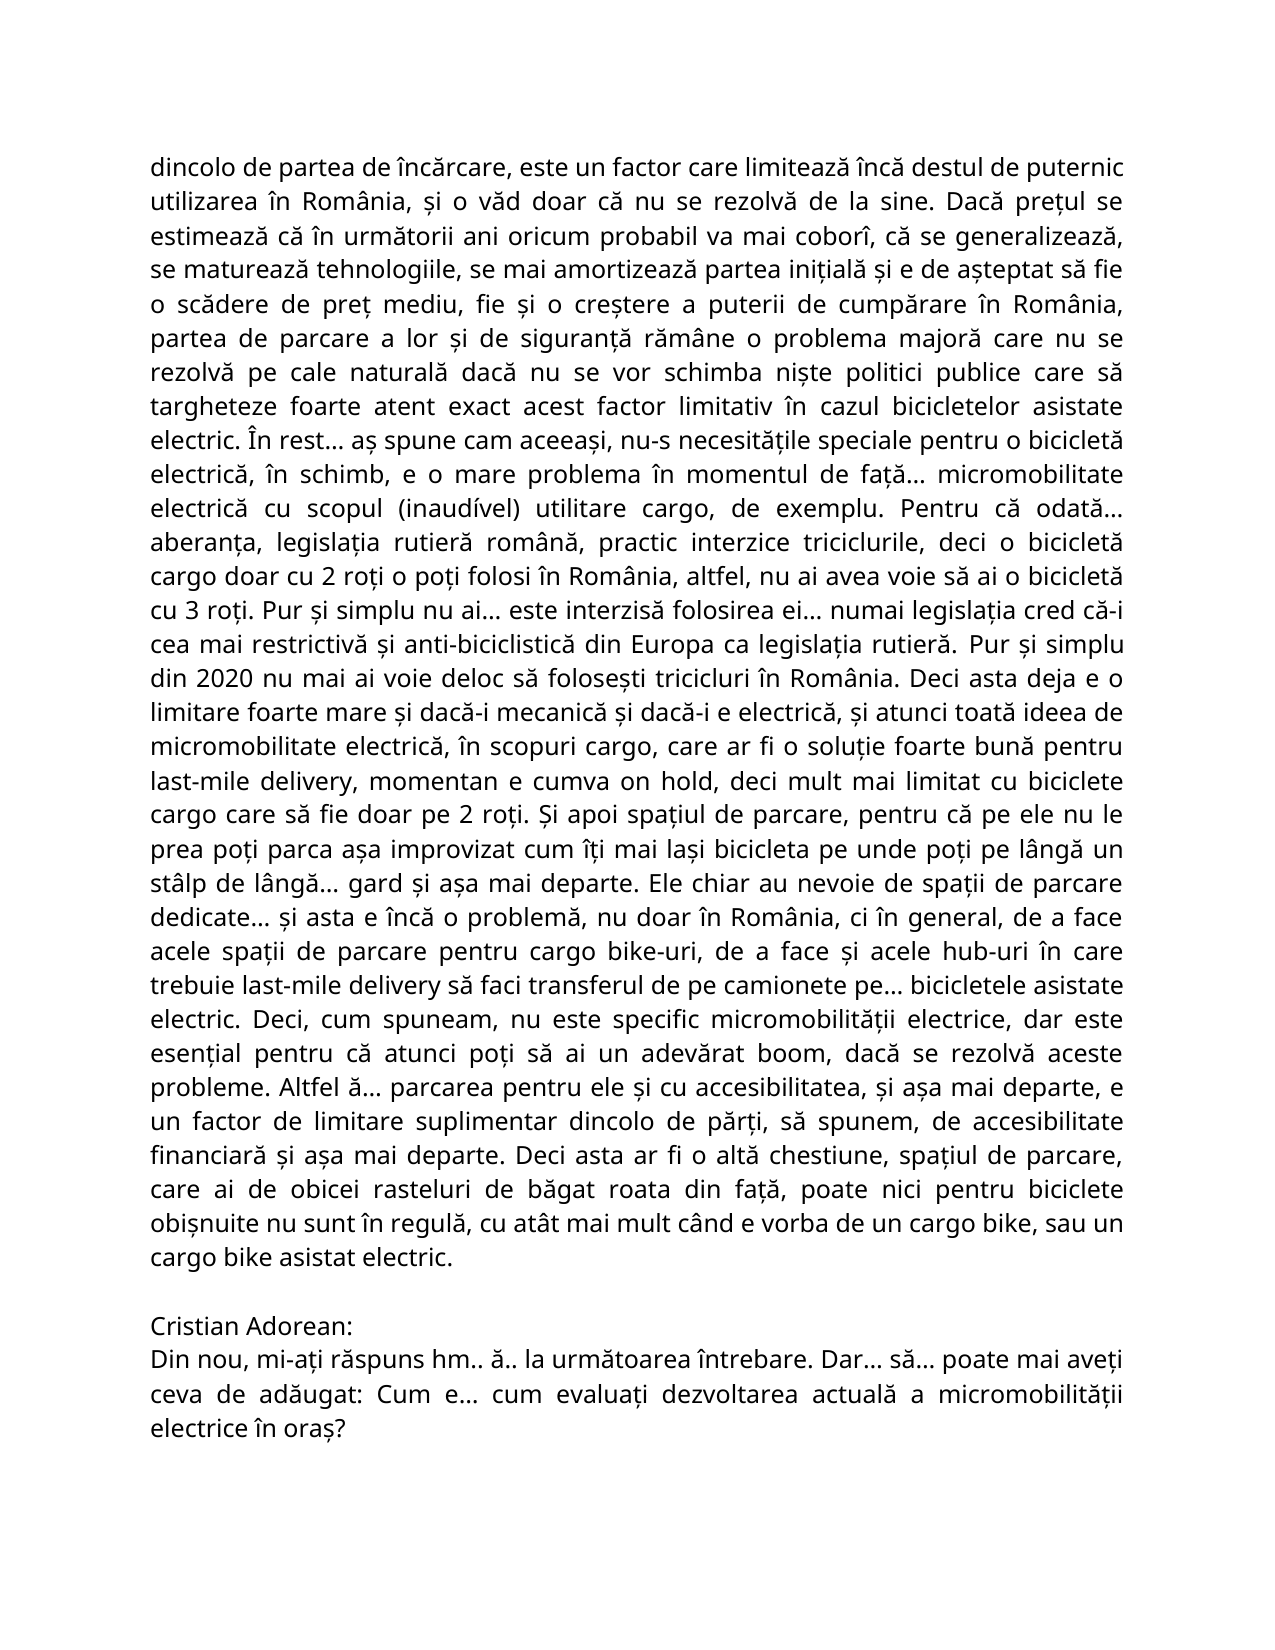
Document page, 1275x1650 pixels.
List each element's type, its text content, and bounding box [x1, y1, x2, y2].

text Din nou, mi-ați răspuns hm.. ă.. la următoarea întrebare. Dar… să… poate mai aveți ceva de adăugat: Cum e… cum evaluați dezvoltarea actuală a micromobilității electrice în oraș? [150, 1342, 1125, 1444]
text Cristian Adorean: [150, 1308, 1125, 1342]
text dincolo de partea de încărcare, este un factor care limitează încă destul de puternic utilizarea în România, și o văd doar că nu se rezolvă de la sine. Dacă prețul se estimează că în următorii ani oricum probabil va mai coborî, că se generalizează, se maturează tehnologiile, se mai amortizează partea inițială și e de așteptat să fie o scădere de preț mediu, fie și o creștere a puterii de cumpărare în România, partea de parcare a lor și de siguranță rămâne o problema majoră care nu se rezolvă pe cale naturală dacă nu se vor schimba niște politici publice care să targheteze foarte atent exact acest factor limitativ în cazul bicicletelor asistate electric. În rest… aș spune cam aceeași, nu-s necesitățile speciale pentru o bicicletă electrică, în schimb, e o mare problema în momentul de față… micromobilitate electrică cu scopul (inaudível) utilitare cargo, de exemplu. Pentru că odată… aberanța, legislația rutieră română, practic interzice triciclurile, deci o bicicletă cargo doar cu 2 roți o poți folosi în România, altfel, nu ai avea voie să ai o bicicletă cu 3 roți. Pur și simplu nu ai… este interzisă folosirea ei… numai legislația cred că-i cea mai restrictivă și anti-biciclistică din Europa ca legislația rutieră. Pur și simplu din 2020 nu mai ai voie deloc să folosești tricicluri în România. Deci asta deja e o limitare foarte mare și dacă-i mecanică și dacă-i e electrică, și atunci toată ideea de micromobilitate electrică, în scopuri cargo, care ar fi o soluție foarte bună pentru last-mile delivery, momentan e cumva on hold, deci mult mai limitat cu biciclete cargo care să fie doar pe 2 roți. Și apoi spațiul de parcare, pentru că pe ele nu le prea poți parca așa improvizat cum îți mai lași bicicleta pe unde poți pe lângă un stâlp de lângă… gard și așa mai departe. Ele chiar au nevoie de spații de parcare dedicate… și asta e încă o problemă, nu doar în România, ci în general, de a face acele spații de parcare pentru cargo bike-uri, de a face și acele hub-uri în care trebuie last-mile delivery să faci transferul de pe camionete pe… bicicletele asistate electric. Deci, cum spuneam, nu este specific micromobilității electrice, dar este esențial pentru că atunci poți să ai un adevărat boom, dacă se rezolvă aceste probleme. Altfel ă… parcarea pentru ele și cu accesibilitatea, și așa mai departe, e un factor de limitare suplimentar dincolo de părți, să spunem, de accesibilitate financiară și așa mai departe. Deci asta ar fi o altă chestiune, spațiul de parcare, care ai de obicei rasteluri de băgat roata din față, poate nici pentru biciclete obișnuite nu sunt în regulă, cu atât mai mult când e vorba de un cargo bike, sau un cargo bike asistat electric. [150, 150, 1125, 1274]
